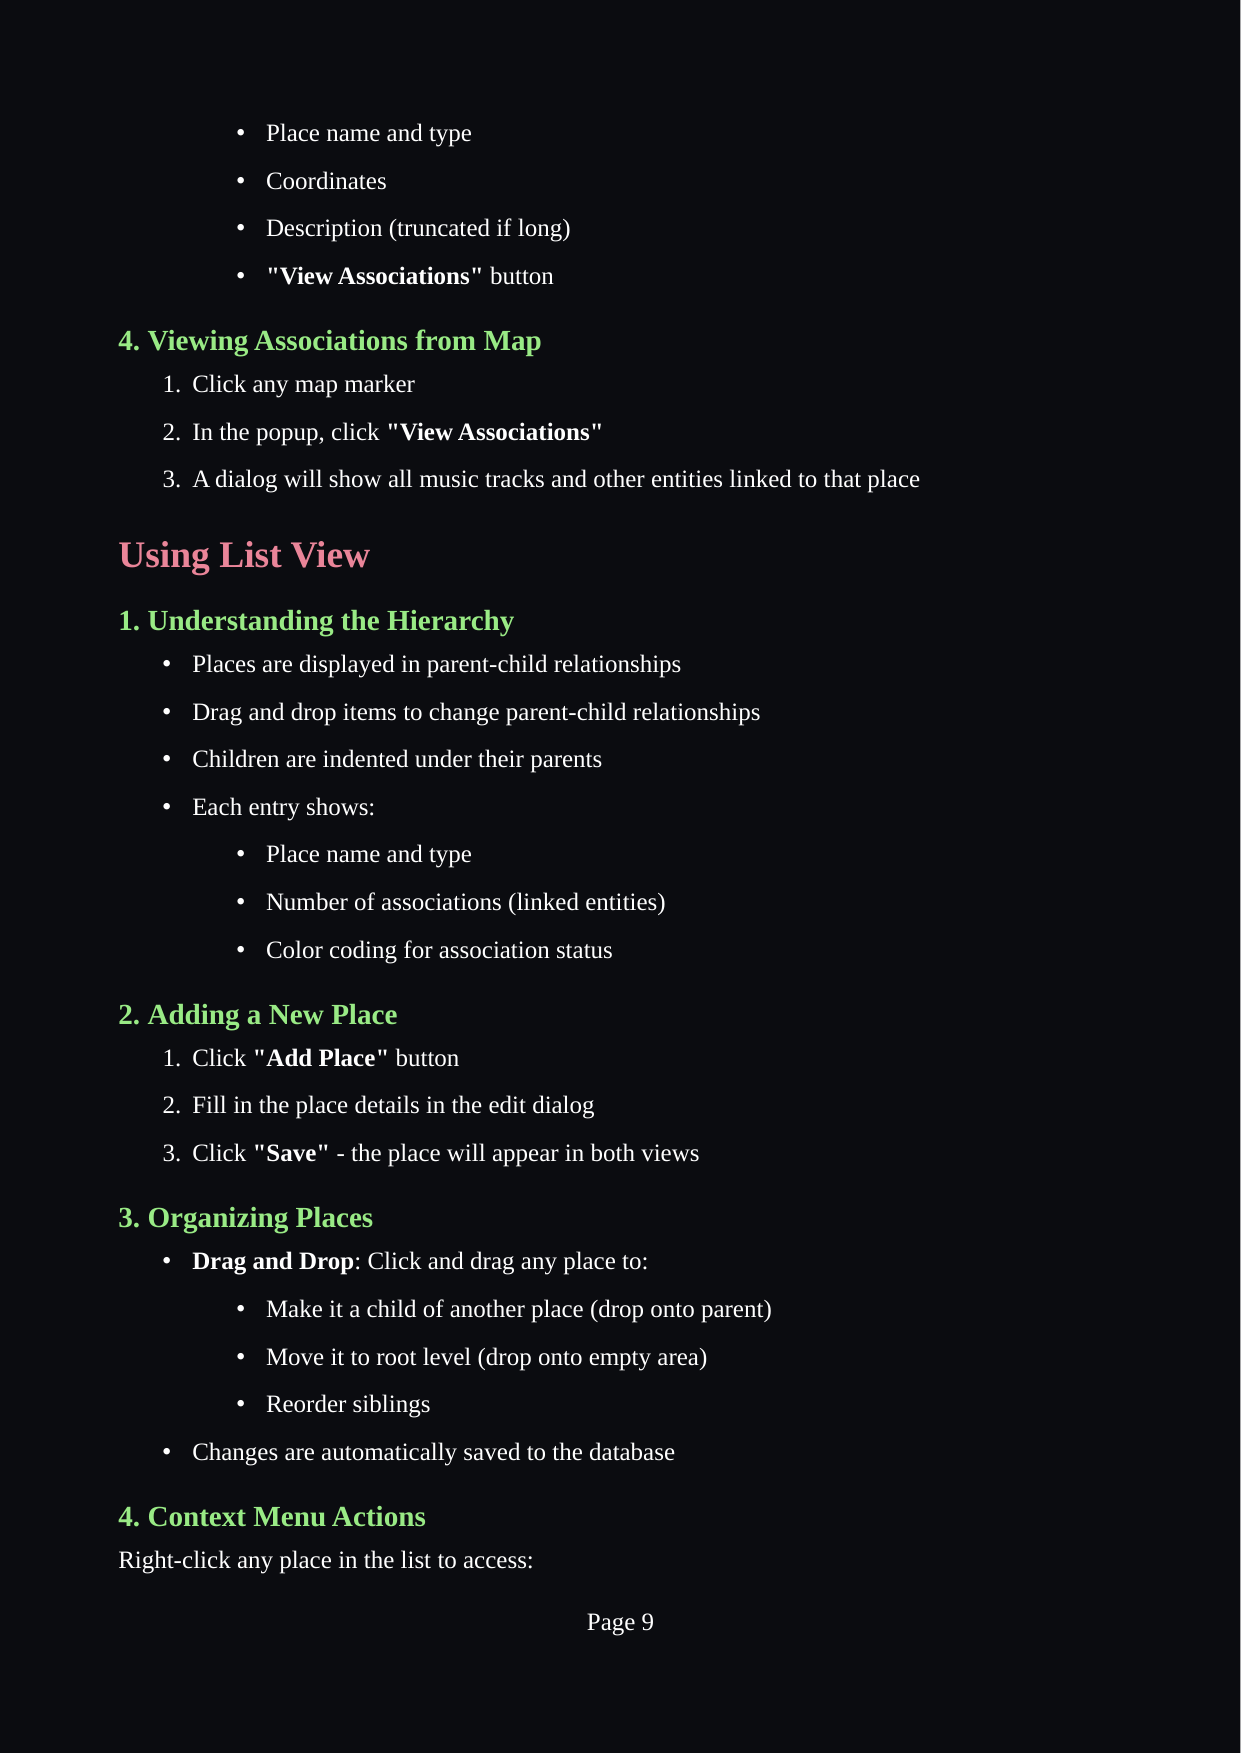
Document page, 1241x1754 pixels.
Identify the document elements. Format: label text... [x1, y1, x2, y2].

text Right-click any place in the list to access: [118, 1545, 1122, 1574]
list In the popup, click "View Associations" [162, 417, 1122, 446]
subtitle 4. Viewing Associations from Map [118, 323, 1122, 357]
list Move it to root level (drop onto empty area) [236, 1342, 1122, 1370]
subtitle Using List View [118, 533, 1122, 576]
subtitle 1. Understanding the Hierarchy [118, 603, 1122, 637]
list Children are indented under their parents [162, 744, 1122, 773]
list Place name and type [236, 118, 1122, 147]
list Changes are automatically saved to the database [162, 1437, 1122, 1466]
list A dialog will show all music tracks and other entities linked to that place [162, 464, 1122, 493]
list Number of associations (linked entities) [236, 887, 1122, 916]
subtitle 4. Context Menu Actions [118, 1499, 1122, 1532]
list Place name and type [236, 839, 1122, 868]
list Drag and Drop: Click and drag any place to: [162, 1246, 1122, 1275]
list Click "Add Place" button [162, 1043, 1122, 1072]
list Click "Save" - the place will appear in both views [162, 1138, 1122, 1167]
list Make it a child of another place (drop onto parent) [236, 1294, 1122, 1323]
list Places are displayed in parent-child relationships [162, 649, 1122, 678]
list Fill in the place details in the edit dialog [162, 1091, 1122, 1119]
list Color coding for association status [236, 935, 1122, 963]
list Reorder siblings [236, 1389, 1122, 1418]
subtitle 2. Adding a New Place [118, 997, 1122, 1030]
list Drag and drop items to change parent-child relationships [162, 697, 1122, 725]
list Coordinates [236, 166, 1122, 194]
list "View Associations" button [236, 261, 1122, 290]
subtitle 3. Organizing Places [118, 1200, 1122, 1234]
list Description (truncated if long) [236, 213, 1122, 242]
list Click any map marker [162, 369, 1122, 398]
list Each entry shows: [162, 792, 1122, 821]
